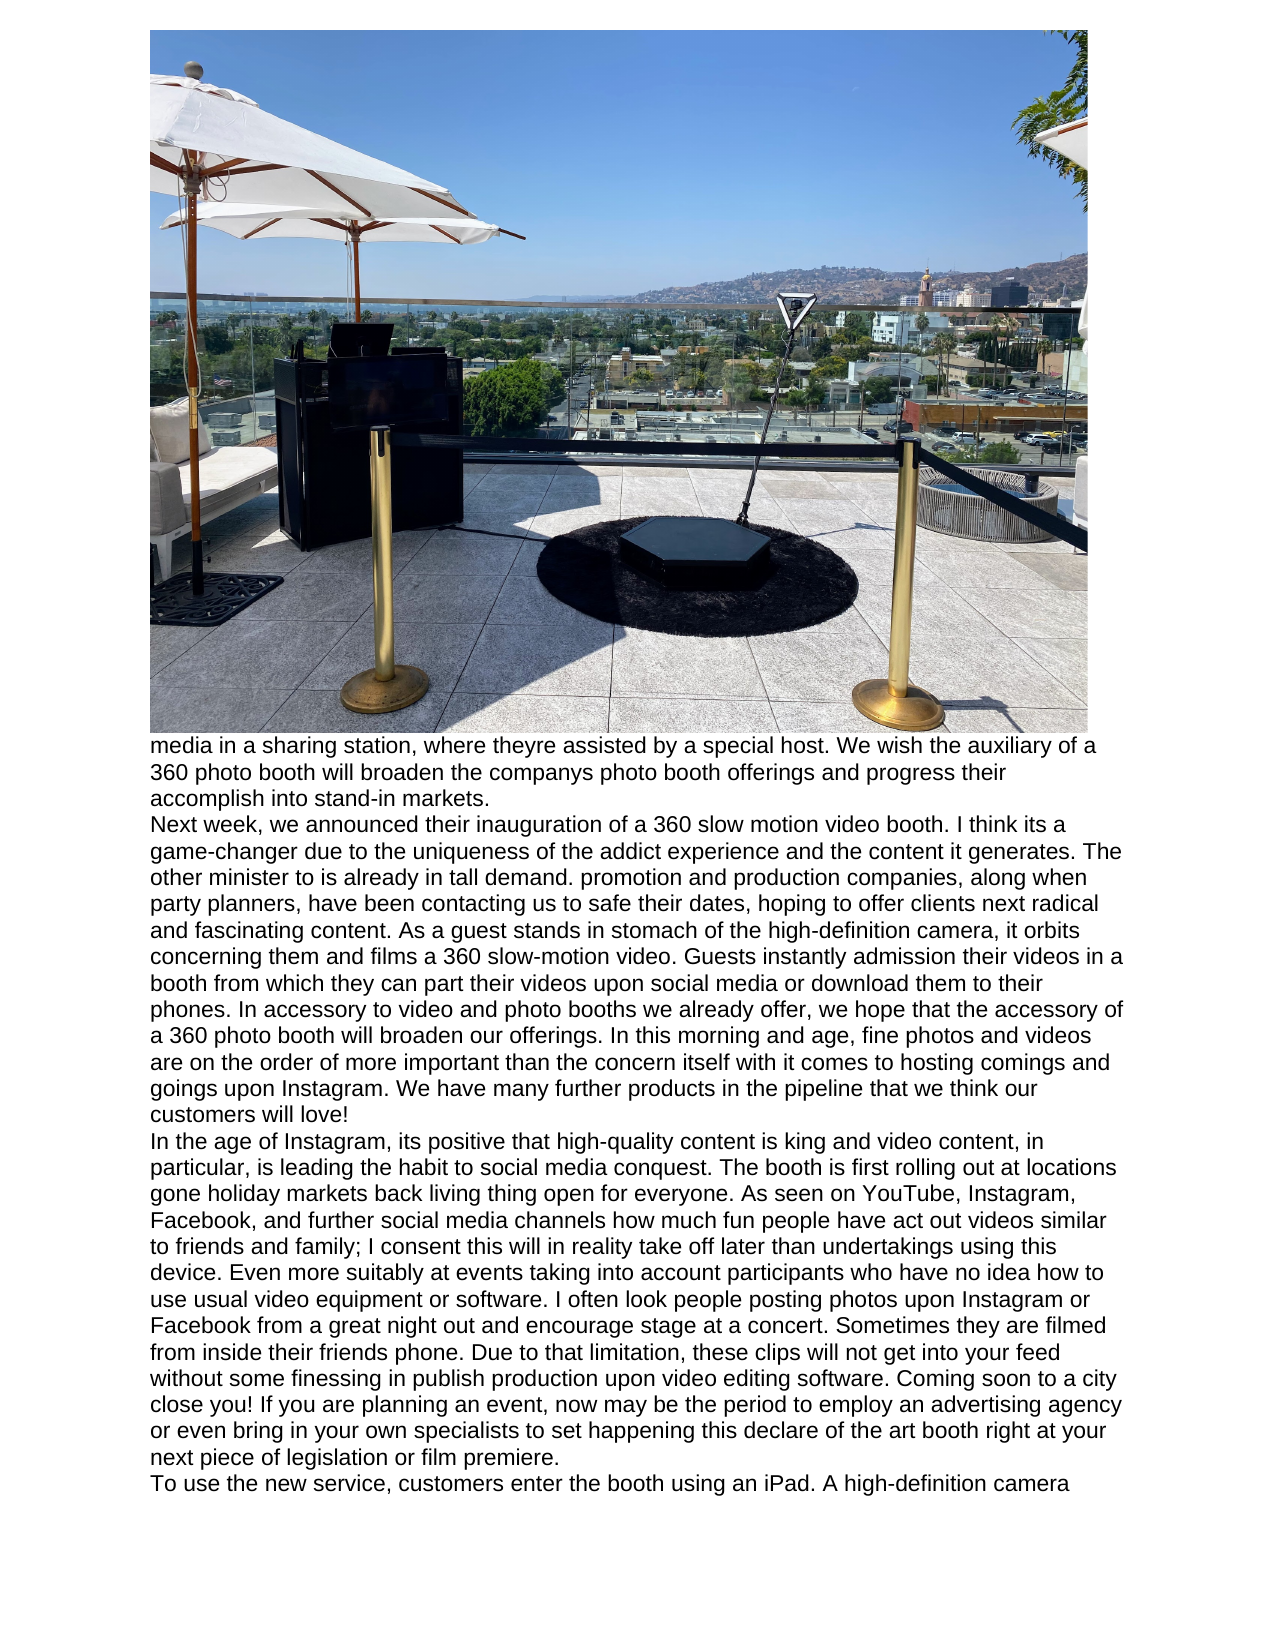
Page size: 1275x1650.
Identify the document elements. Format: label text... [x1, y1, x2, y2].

text To use the new service, customers enter the booth using an iPad. A high-definition camera [150, 1470, 1125, 1497]
text In the age of Instagram, its positive that high-quality content is king and video content, in particular, is leading the habit to social media conquest. The booth is first rolling out at locations gone holiday markets back living thing open for everyone. As seen on YouTube, Instagram, Facebook, and further social media channels how much fun people have act out videos similar to friends and family; I consent this will in reality take off later than undertakings using this device. Even more suitably at events taking into account participants who have no idea how to use usual video equipment or software. I often look people posting photos upon Instagram or Facebook from a great night out and encourage stage at a concert. Sometimes they are filmed from inside their friends phone. Due to that limitation, these clips will not get into your feed without some finessing in publish production upon video editing software. Coming soon to a city close you! If you are planning an event, now may be the period to employ an advertising agency or even bring in your own specialists to set happening this declare of the art booth right at your next piece of legislation or film premiere. [150, 1128, 1125, 1470]
text Next week, we announced their inauguration of a 360 slow motion video booth. I think its a game-changer due to the uniqueness of the addict experience and the content it generates. The other minister to is already in tall demand. promotion and production companies, along when party planners, have been contacting us to safe their dates, hoping to offer clients next radical and fascinating content. As a guest stands in stomach of the high-definition camera, it orbits concerning them and films a 360 slow-motion video. Guests instantly admission their videos in a booth from which they can part their videos upon social media or download them to their phones. In accessory to video and photo booths we already offer, we hope that the accessory of a 360 photo booth will broaden our offerings. In this morning and age, fine photos and videos are on the order of more important than the concern itself with it comes to hosting comings and goings upon Instagram. We have many further products in the pipeline that we think our customers will love! [150, 811, 1125, 1128]
picture [150, 30, 1088, 733]
text media in a sharing station, where theyre assisted by a special host. We wish the auxiliary of a 360 photo booth will broaden the companys photo booth offerings and progress their accomplish into stand-in markets. [150, 732, 1125, 811]
